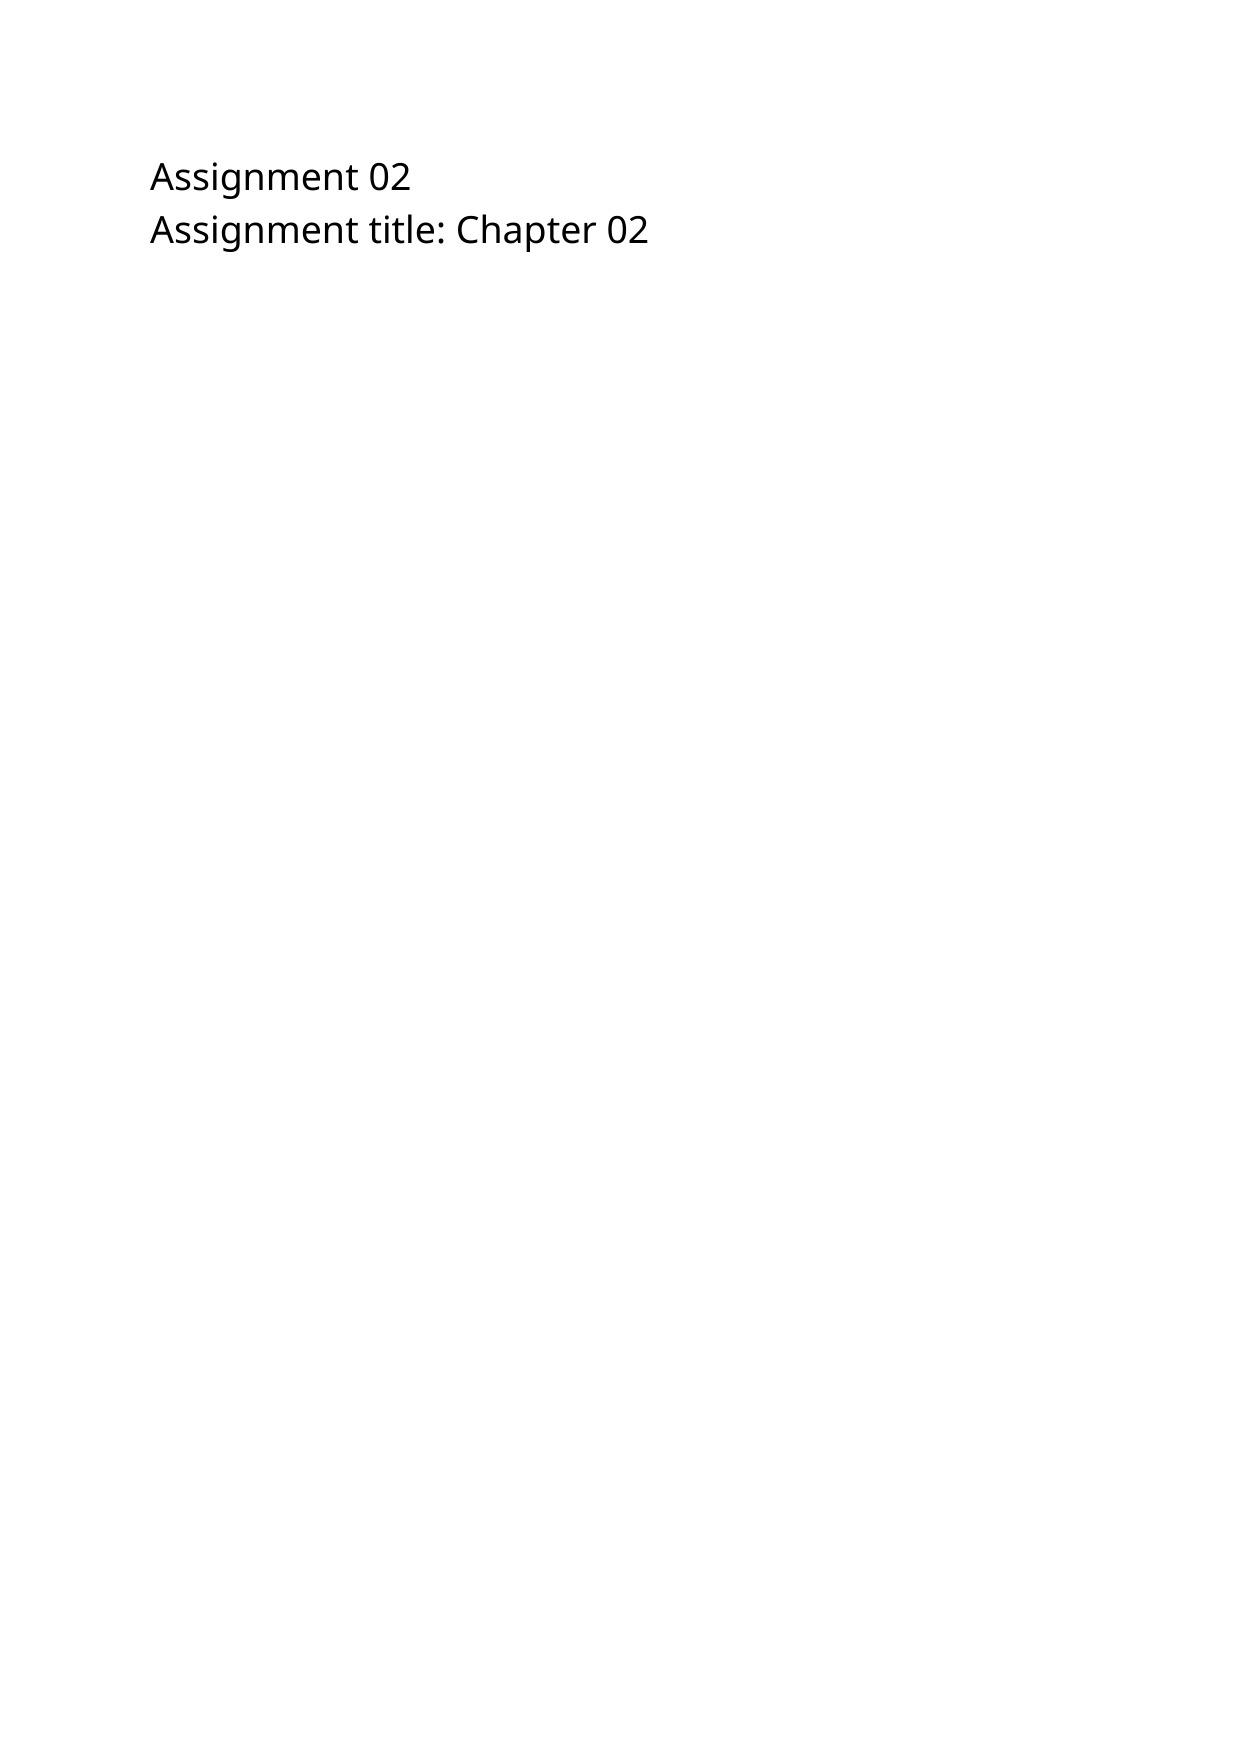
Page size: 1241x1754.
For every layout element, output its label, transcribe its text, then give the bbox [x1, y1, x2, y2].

text Assignment title: Chapter 02 [150, 203, 1090, 254]
text Assignment 02 [150, 150, 1090, 201]
